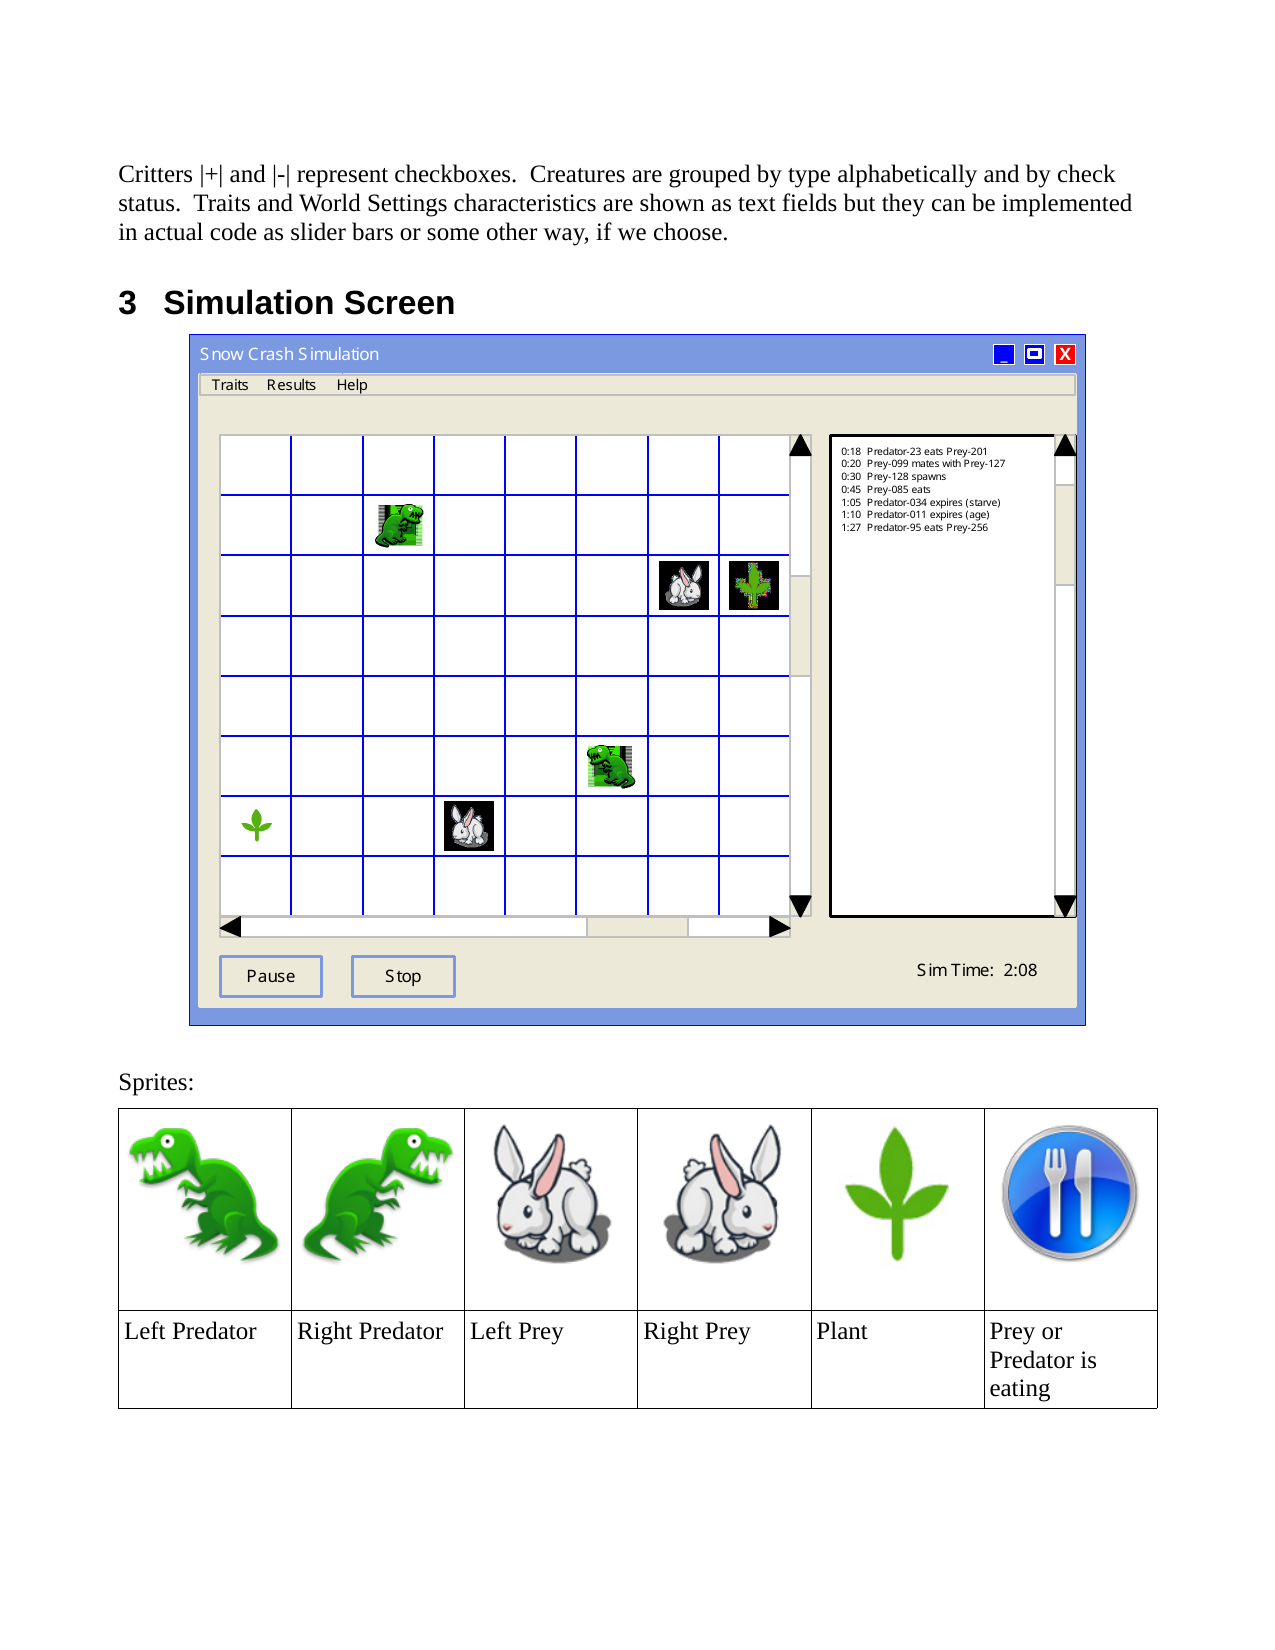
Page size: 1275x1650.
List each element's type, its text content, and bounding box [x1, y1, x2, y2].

picture [296, 1114, 459, 1276]
picture [470, 1114, 632, 1276]
table_header [638, 1109, 811, 1310]
table_cell Right Prey [638, 1311, 811, 1408]
table_header [812, 1109, 984, 1310]
table_header [119, 1109, 291, 1310]
table_header [292, 1109, 464, 1310]
table_cell Left Prey [465, 1311, 637, 1408]
picture [643, 1114, 805, 1276]
table_header [465, 1109, 637, 1310]
table_cell Plant [812, 1311, 984, 1408]
picture [816, 1114, 978, 1276]
picture [989, 1114, 1152, 1276]
subtitle Simulation Screen [118, 283, 1157, 322]
table_header [985, 1109, 1157, 1310]
text Sprites: [118, 1067, 1157, 1096]
table_cell Left Predator [119, 1311, 291, 1408]
table_cell Right Predator [292, 1311, 464, 1408]
text Critters |+| and |-| represent checkboxes. Creatures are grouped by type alphabetically and by check status. Traits and World Settings characteristics are shown as text fields but they can be implemented in actual code as slider bars or some other way, if we choose. [118, 159, 1157, 246]
table_cell Prey or Predator is eating [985, 1311, 1157, 1408]
picture [123, 1114, 286, 1276]
